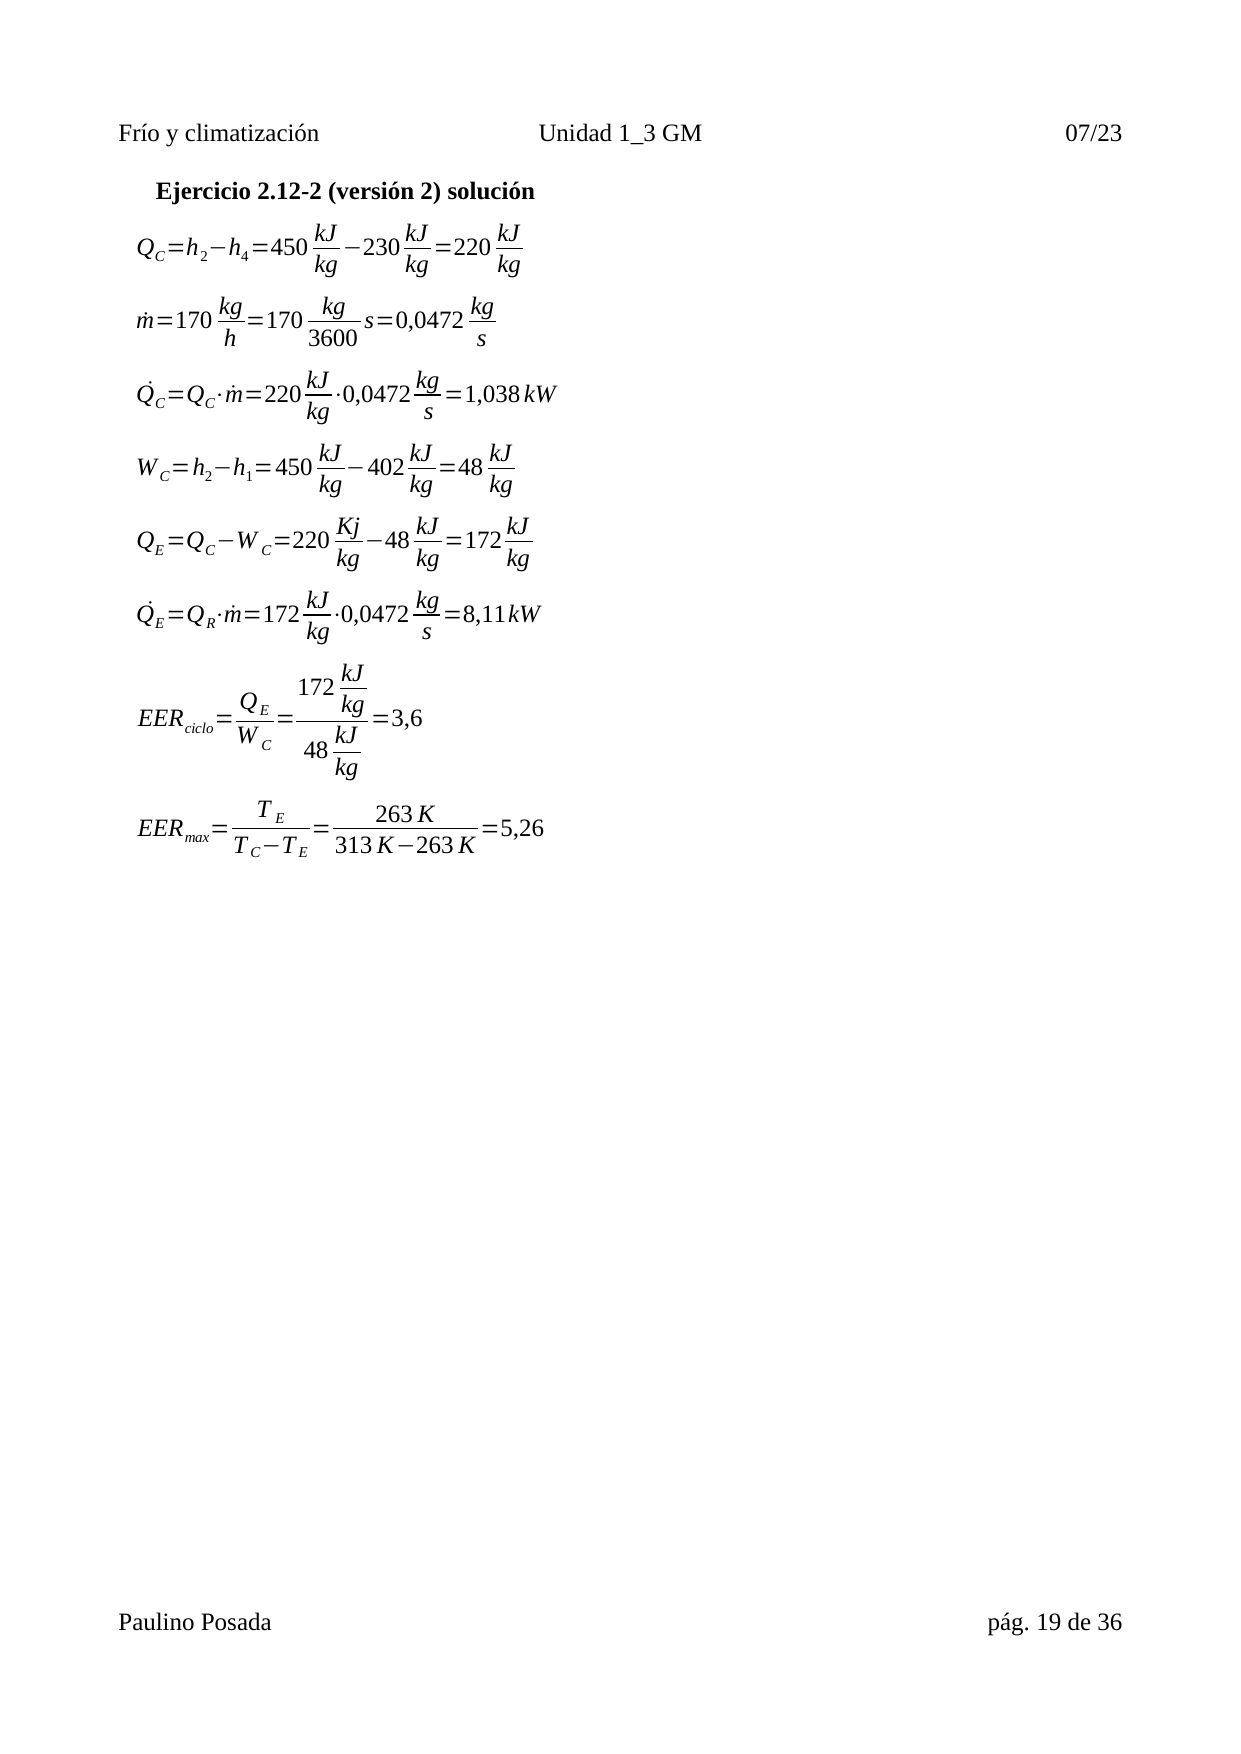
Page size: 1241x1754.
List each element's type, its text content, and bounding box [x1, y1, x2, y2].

text Ejercicio 2.12-2 (versión 2) solución [156, 176, 1122, 205]
